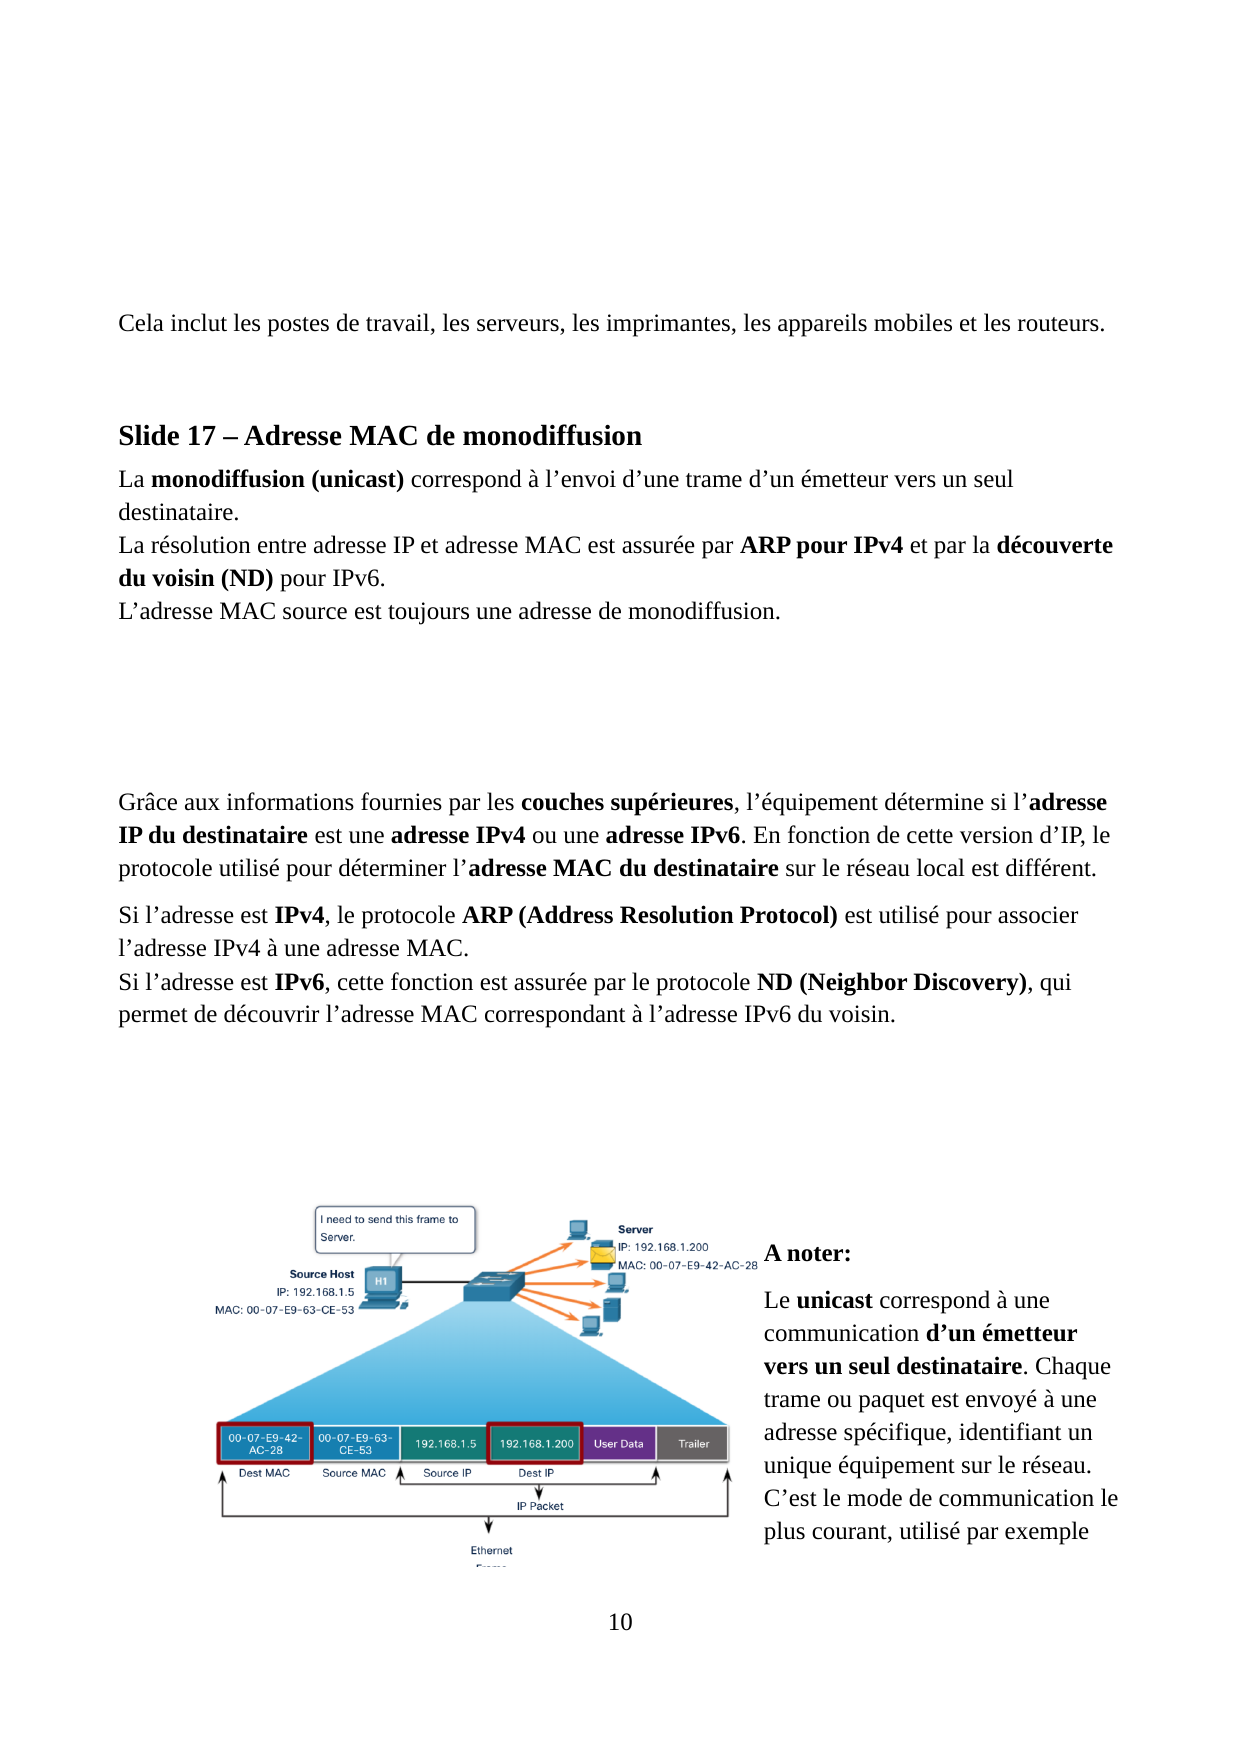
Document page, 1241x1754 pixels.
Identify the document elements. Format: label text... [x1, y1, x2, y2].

text A noter: [764, 1238, 1122, 1266]
text La monodiffusion (unicast) correspond à l’envoi d’une trame d’un émetteur vers un seul destinataire. La résolution entre adresse IP et adresse MAC est assurée par ARP pour IPv4 et par la découverte du voisin (ND) pour IPv6. L’adresse MAC source est toujours une adresse de monodiffusion. [118, 464, 1122, 625]
subtitle Slide 17 – Adresse MAC de monodiffusion [118, 418, 1122, 452]
text Si l’adresse est IPv4, le protocole ARP (Address Resolution Protocol) est utilisé pour associer l’adresse IPv4 à une adresse MAC. Si l’adresse est IPv6, cette fonction est assurée par le protocole ND (Neighbor Discovery), qui permet de découvrir l’adresse MAC correspondant à l’adresse IPv6 du voisin. [118, 901, 1122, 1028]
text [118, 1238, 189, 1266]
picture [189, 1118, 764, 1567]
text Le unicast correspond à une communication d’un émetteur vers un seul destinataire. Chaque trame ou paquet est envoyé à une adresse spécifique, identifiant un unique équipement sur le réseau. C’est le mode de communication le plus courant, utilisé par exemple [764, 1285, 1122, 1545]
text Grâce aux informations fournies par les couches supérieures, l’équipement détermine si l’adresse IP du destinataire est une adresse IPv4 ou une adresse IPv6. En fonction de cette version d’IP, le protocole utilisé pour déterminer l’adresse MAC du destinataire sur le réseau local est différent. [118, 787, 1122, 882]
text [118, 1285, 189, 1545]
text Cela inclut les postes de travail, les serveurs, les imprimantes, les appareils mobiles et les routeurs. [118, 308, 1122, 337]
